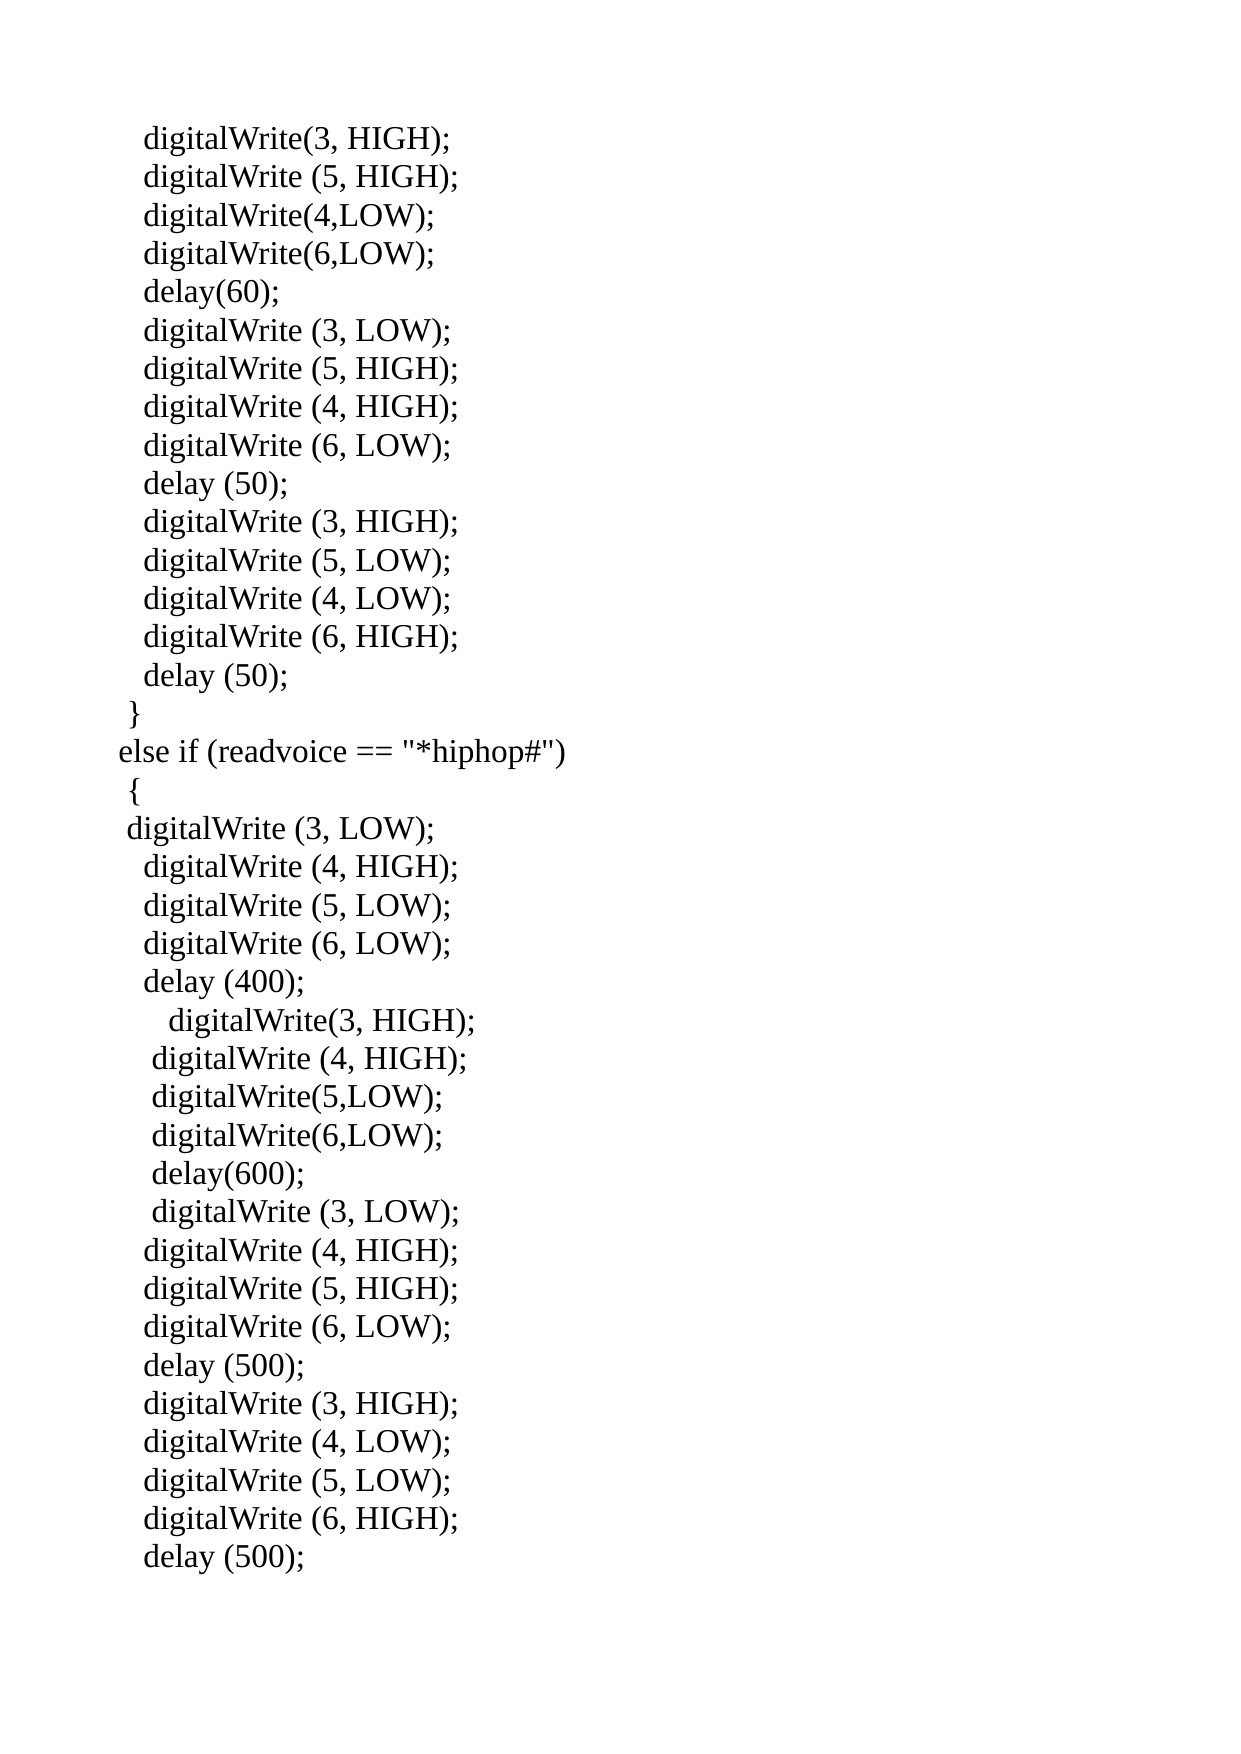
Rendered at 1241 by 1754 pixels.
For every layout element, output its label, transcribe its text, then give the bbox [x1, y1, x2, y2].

text digitalWrite (3, HIGH); [118, 501, 1122, 540]
text digitalWrite (5, HIGH); [118, 156, 1122, 195]
text digitalWrite (5, LOW); [118, 540, 1122, 578]
text delay (500); [118, 1345, 1122, 1383]
text delay (400); [118, 961, 1122, 1000]
text digitalWrite (5, HIGH); [118, 348, 1122, 386]
text delay (50); [118, 655, 1122, 693]
text digitalWrite (3, HIGH); [118, 1383, 1122, 1421]
text else if (readvoice == "*hiphop#") [118, 731, 1122, 770]
text } [118, 693, 1122, 731]
text digitalWrite(4,LOW); [118, 195, 1122, 233]
text digitalWrite (6, LOW); [118, 923, 1122, 961]
text digitalWrite (3, LOW); [118, 808, 1122, 846]
text digitalWrite (4, LOW); [118, 1421, 1122, 1460]
text digitalWrite (4, LOW); [118, 578, 1122, 616]
text { [118, 770, 1122, 808]
text digitalWrite (3, LOW); [118, 1191, 1122, 1230]
text digitalWrite (4, HIGH); [118, 846, 1122, 885]
text delay(600); [118, 1153, 1122, 1191]
text digitalWrite (5, LOW); [118, 885, 1122, 923]
text digitalWrite (4, HIGH); [118, 386, 1122, 425]
text digitalWrite (4, HIGH); [118, 1230, 1122, 1268]
text digitalWrite(3, HIGH); [118, 1000, 1122, 1038]
text digitalWrite (6, HIGH); [118, 616, 1122, 655]
text digitalWrite (3, LOW); [118, 310, 1122, 348]
text digitalWrite (4, HIGH); [118, 1038, 1122, 1076]
text digitalWrite (5, HIGH); [118, 1268, 1122, 1306]
text digitalWrite (6, HIGH); [118, 1498, 1122, 1536]
text digitalWrite (6, LOW); [118, 1306, 1122, 1345]
text digitalWrite(5,LOW); [118, 1076, 1122, 1115]
text delay (50); [118, 463, 1122, 501]
text digitalWrite(6,LOW); [118, 1115, 1122, 1153]
text digitalWrite (6, LOW); [118, 425, 1122, 463]
text digitalWrite(6,LOW); [118, 233, 1122, 271]
text delay (500); [118, 1536, 1122, 1575]
text digitalWrite(3, HIGH); [118, 118, 1122, 156]
text delay(60); [118, 271, 1122, 310]
text digitalWrite (5, LOW); [118, 1460, 1122, 1498]
